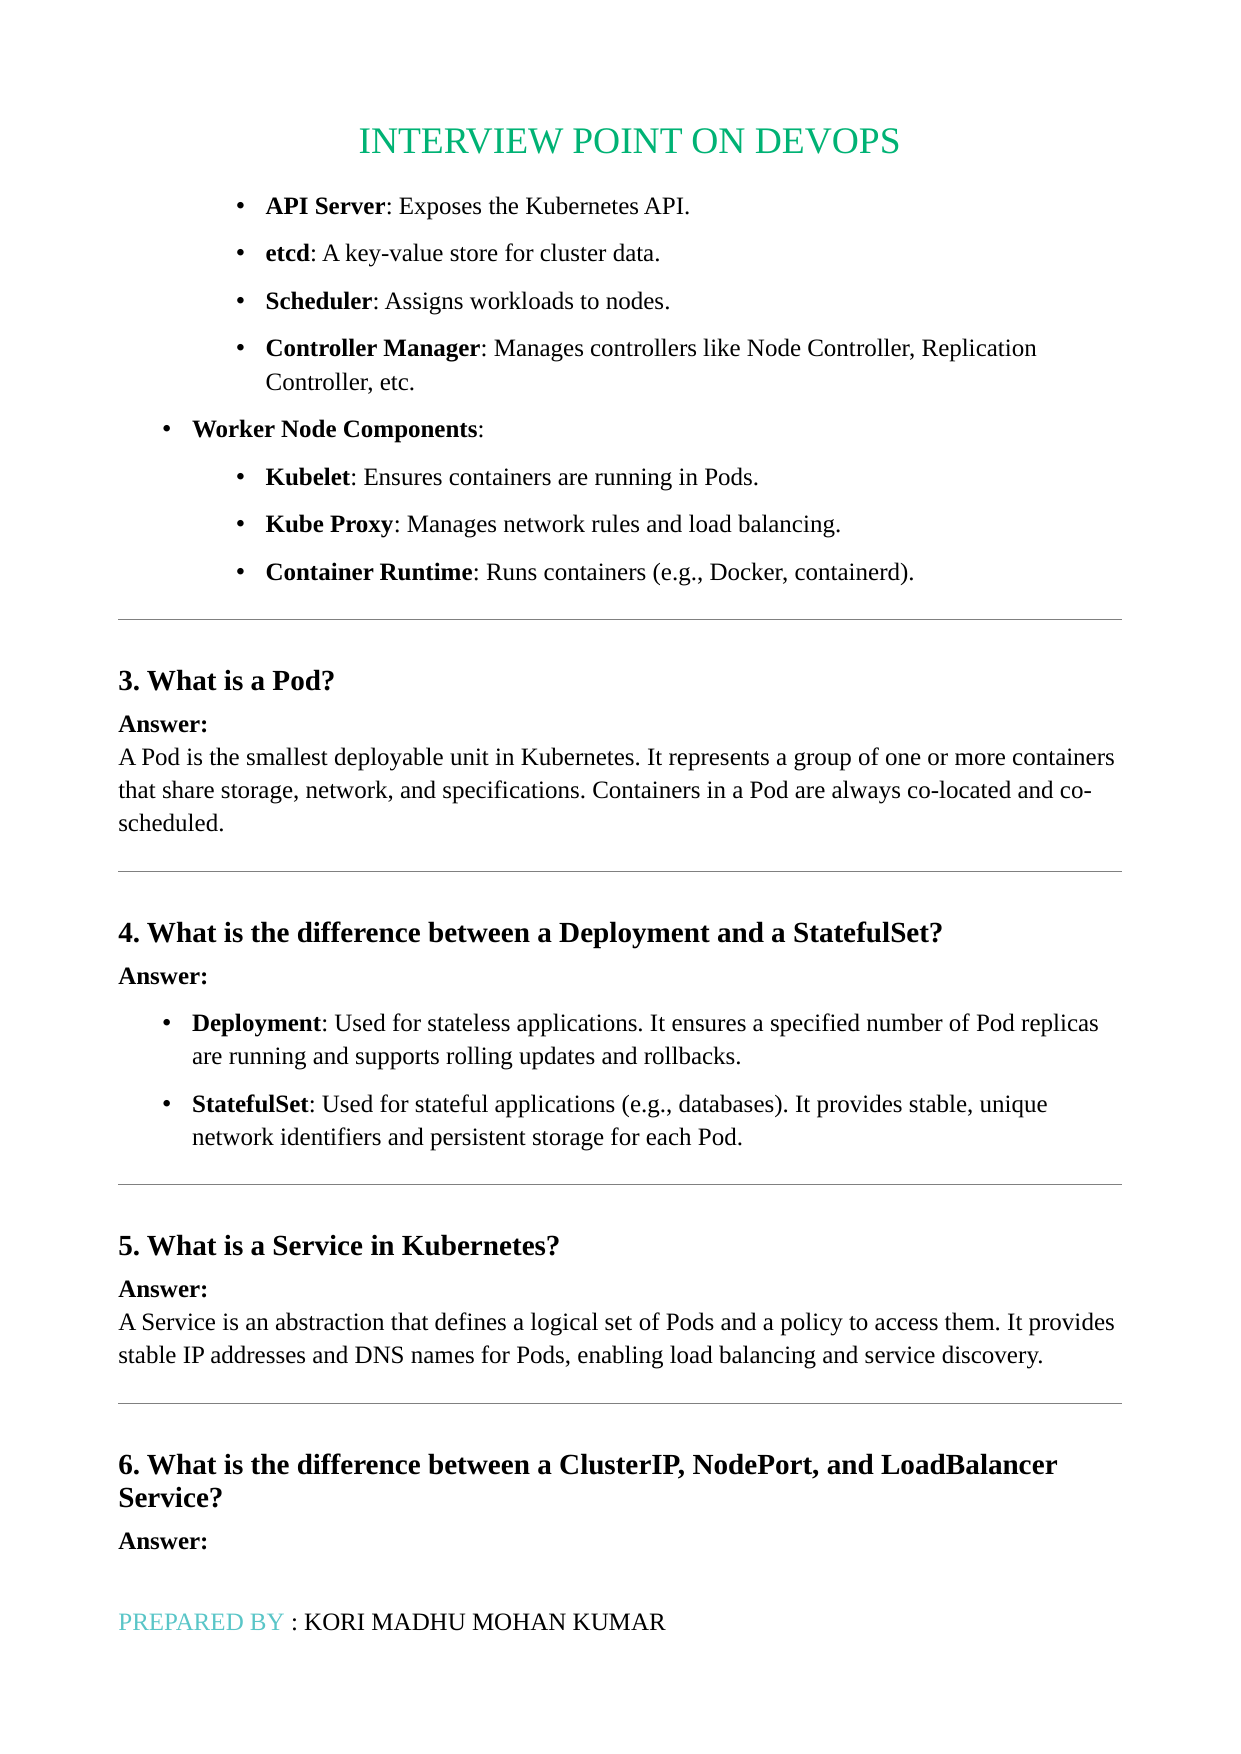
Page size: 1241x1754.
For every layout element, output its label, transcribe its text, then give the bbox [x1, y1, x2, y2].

list StatefulSet: Used for stateful applications (e.g., databases). It provides stable, unique network identifiers and persistent storage for each Pod. [162, 1089, 1122, 1151]
list Container Runtime: Runs containers (e.g., Docker, containerd). [236, 557, 1122, 586]
list Kubelet: Ensures containers are running in Pods. [236, 462, 1122, 491]
list Controller Manager: Manages controllers like Node Controller, Replication Controller, etc. [236, 333, 1122, 395]
list etcd: A key-value store for cluster data. [236, 238, 1122, 267]
list Deployment: Used for stateless applications. It ensures a specified number of Pod replicas are running and supports rolling updates and rollbacks. [162, 1008, 1122, 1070]
subtitle 6. What is the difference between a ClusterIP, NodePort, and LoadBalancer Service? [118, 1447, 1122, 1514]
subtitle 5. What is a Service in Kubernetes? [118, 1228, 1122, 1262]
subtitle 4. What is the difference between a Deployment and a StatefulSet? [118, 915, 1122, 948]
text Answer: [118, 961, 1122, 989]
text Answer: A Pod is the smallest deployable unit in Kubernetes. It represents a group of one or more containers that share storage, network, and specifications. Containers in a Pod are always co-located and co-scheduled. [118, 709, 1122, 837]
text Answer: [118, 1526, 1122, 1555]
subtitle 3. What is a Pod? [118, 663, 1122, 697]
list Worker Node Components: [162, 414, 1122, 443]
list Kube Proxy: Manages network rules and load balancing. [236, 509, 1122, 538]
list Scheduler: Assigns workloads to nodes. [236, 286, 1122, 315]
text Answer: A Service is an abstraction that defines a logical set of Pods and a policy to access them. It provides stable IP addresses and DNS names for Pods, enabling load balancing and service discovery. [118, 1274, 1122, 1369]
list API Server: Exposes the Kubernetes API. [236, 191, 1122, 219]
